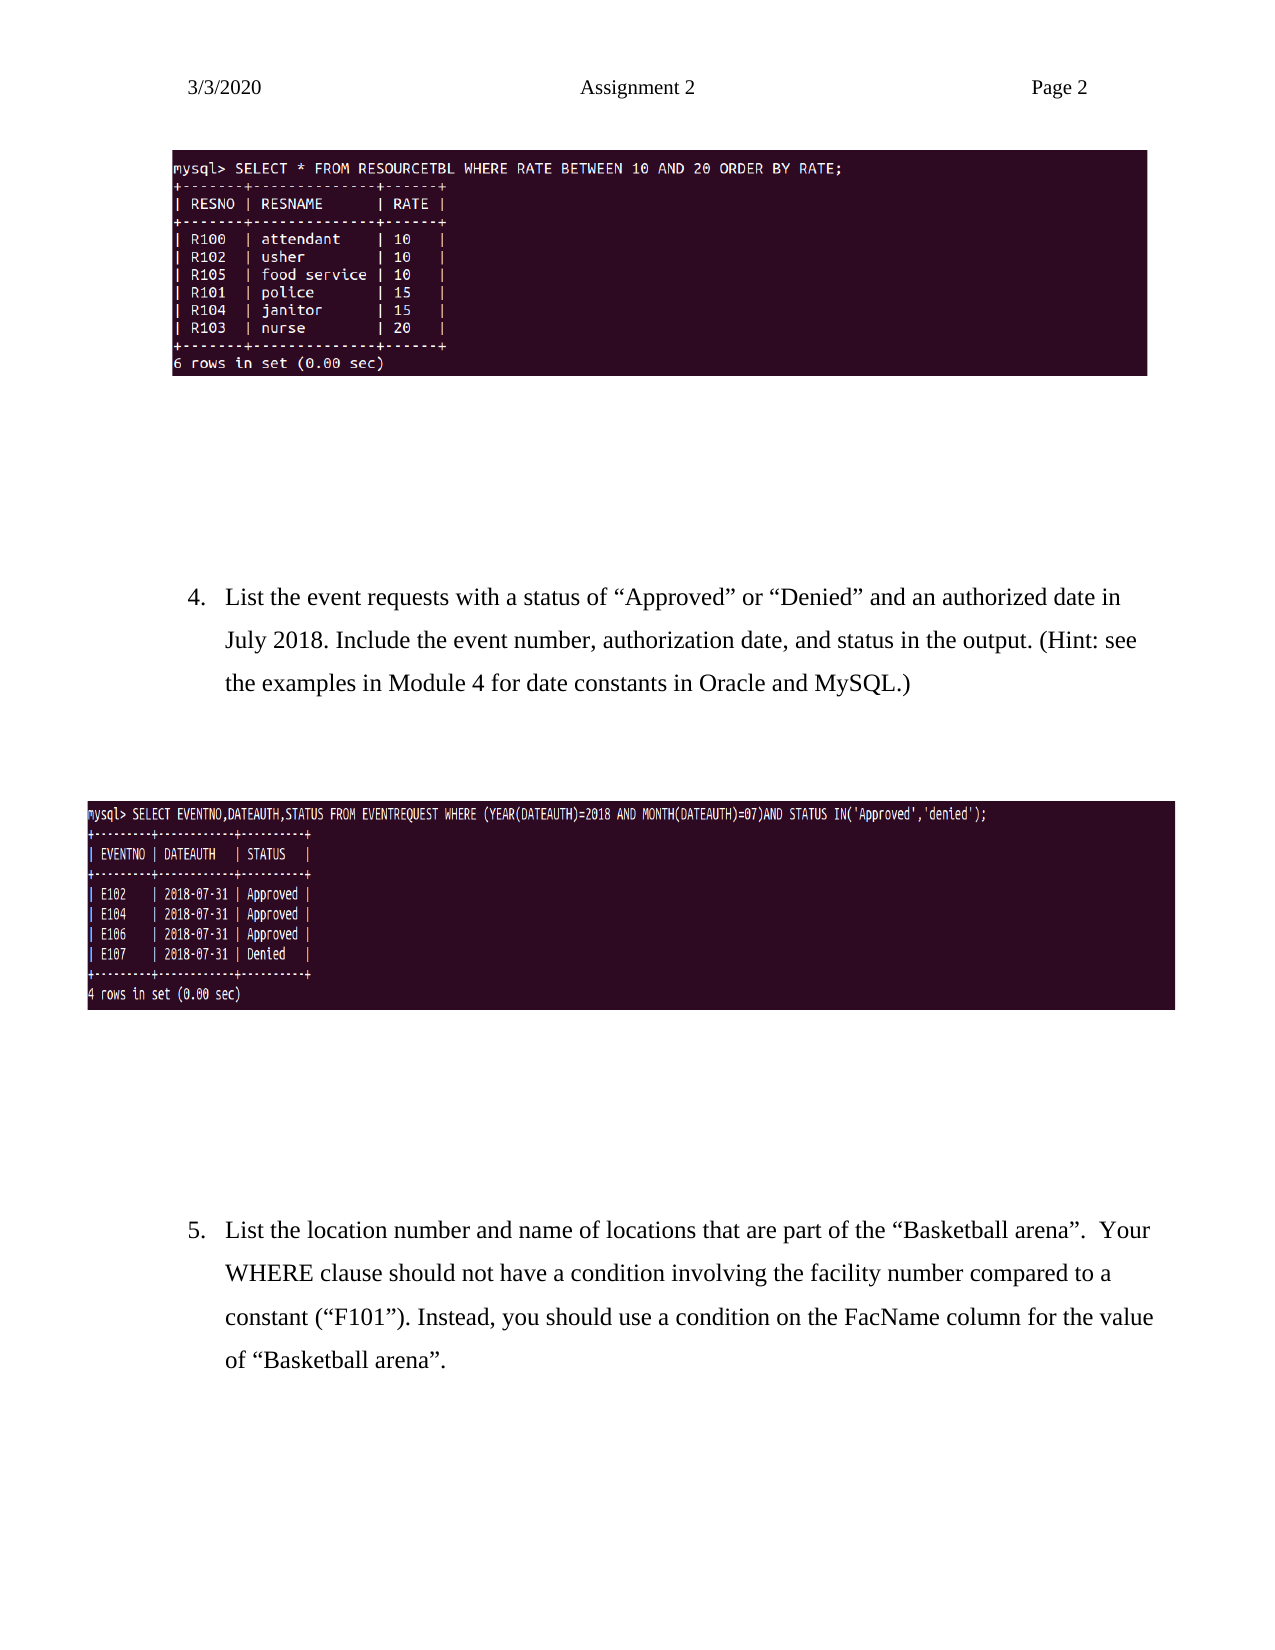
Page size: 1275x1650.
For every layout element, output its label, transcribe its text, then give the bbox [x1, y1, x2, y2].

picture [172, 150, 1148, 376]
picture [87, 801, 1175, 1010]
text 5. List the location number and name of locations that are part of the “Basketball arena”. Your WHERE clause should not have a condition involving the facility number compared to a constant (“F101”). Instead, you should use a condition on the FacName column for the value of “Basketball arena”. [187, 1215, 1162, 1373]
text 4. List the event requests with a status of “Approved” or “Denied” and an authorized date in July 2018. Include the event number, authorization date, and status in the output. (Hint: see the examples in Module 4 for date constants in Oracle and MySQL.) [187, 582, 1162, 697]
